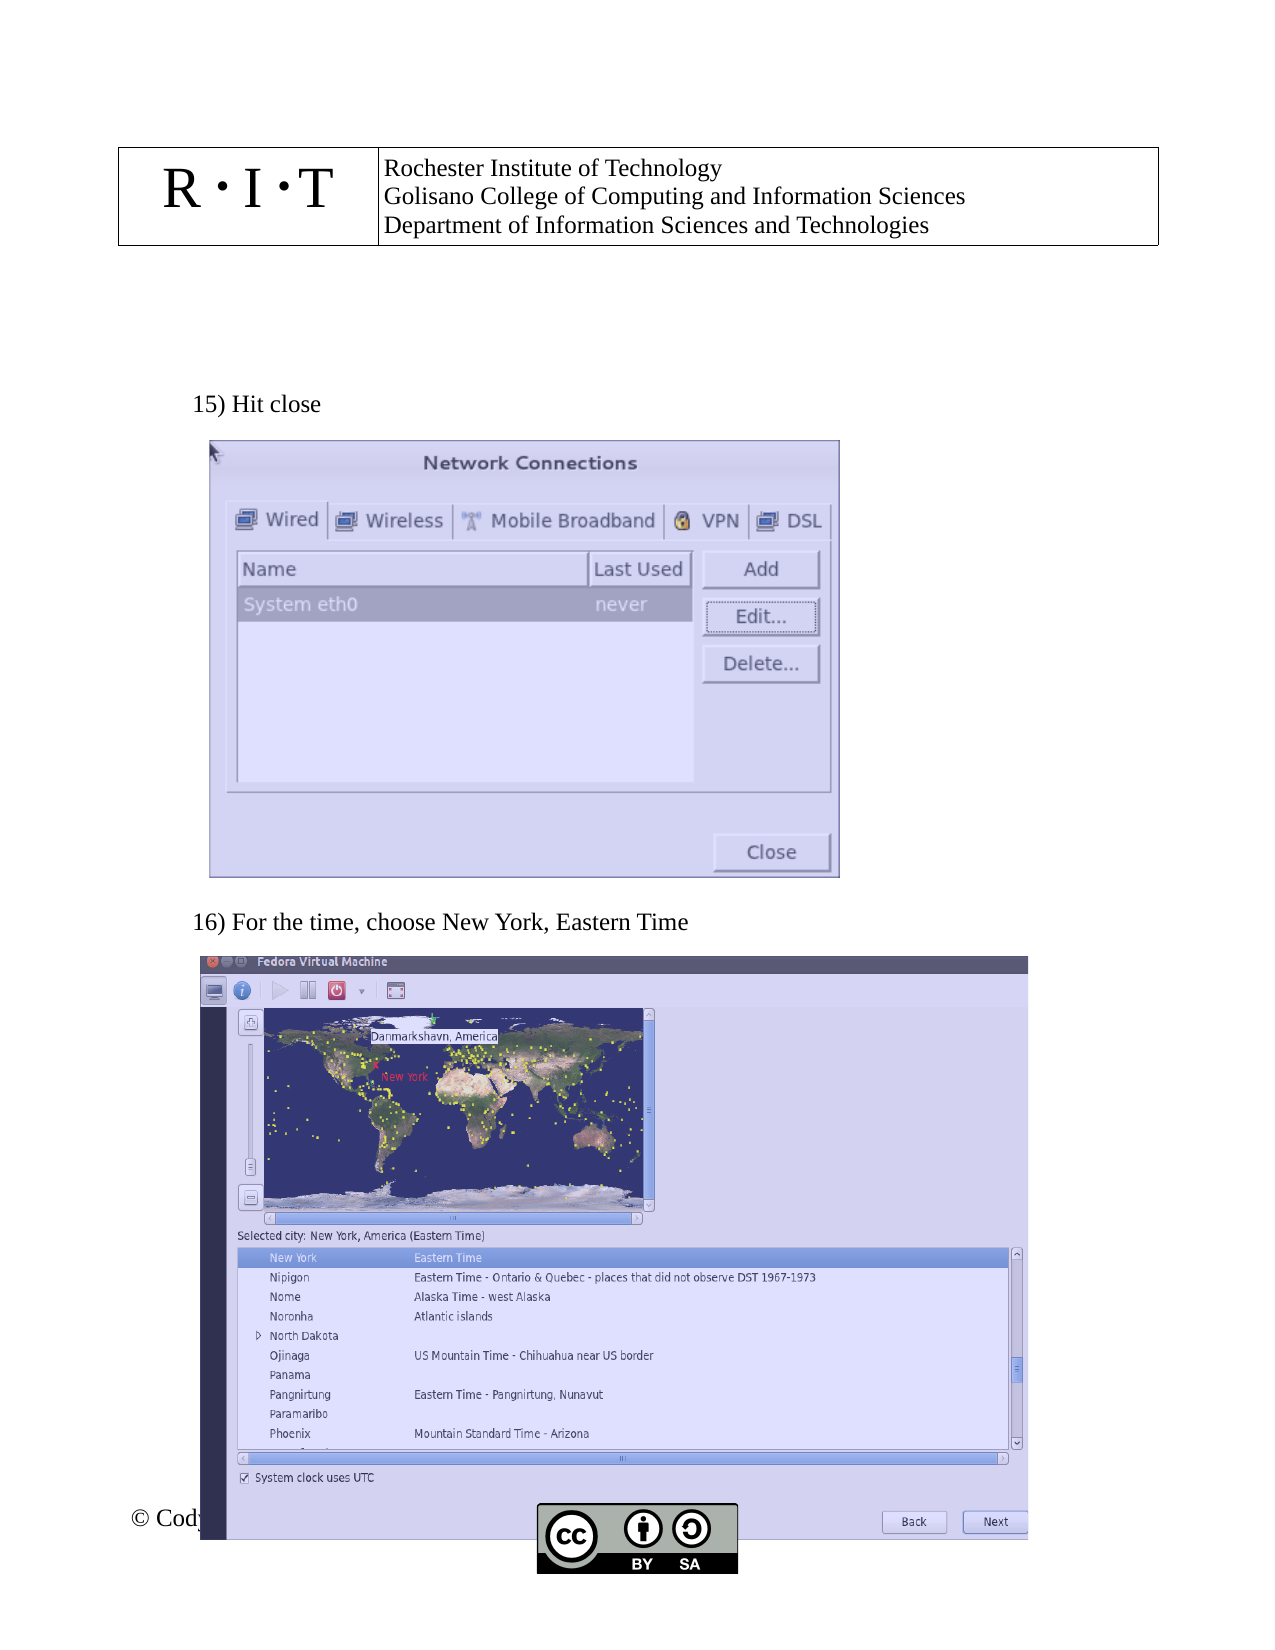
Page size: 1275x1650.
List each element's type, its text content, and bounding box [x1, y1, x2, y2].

text 15) Hit close [118, 389, 1157, 476]
picture [200, 956, 1029, 1574]
picture [209, 440, 840, 878]
text 16) For the time, choose New York, Eastern Time [118, 907, 1157, 993]
